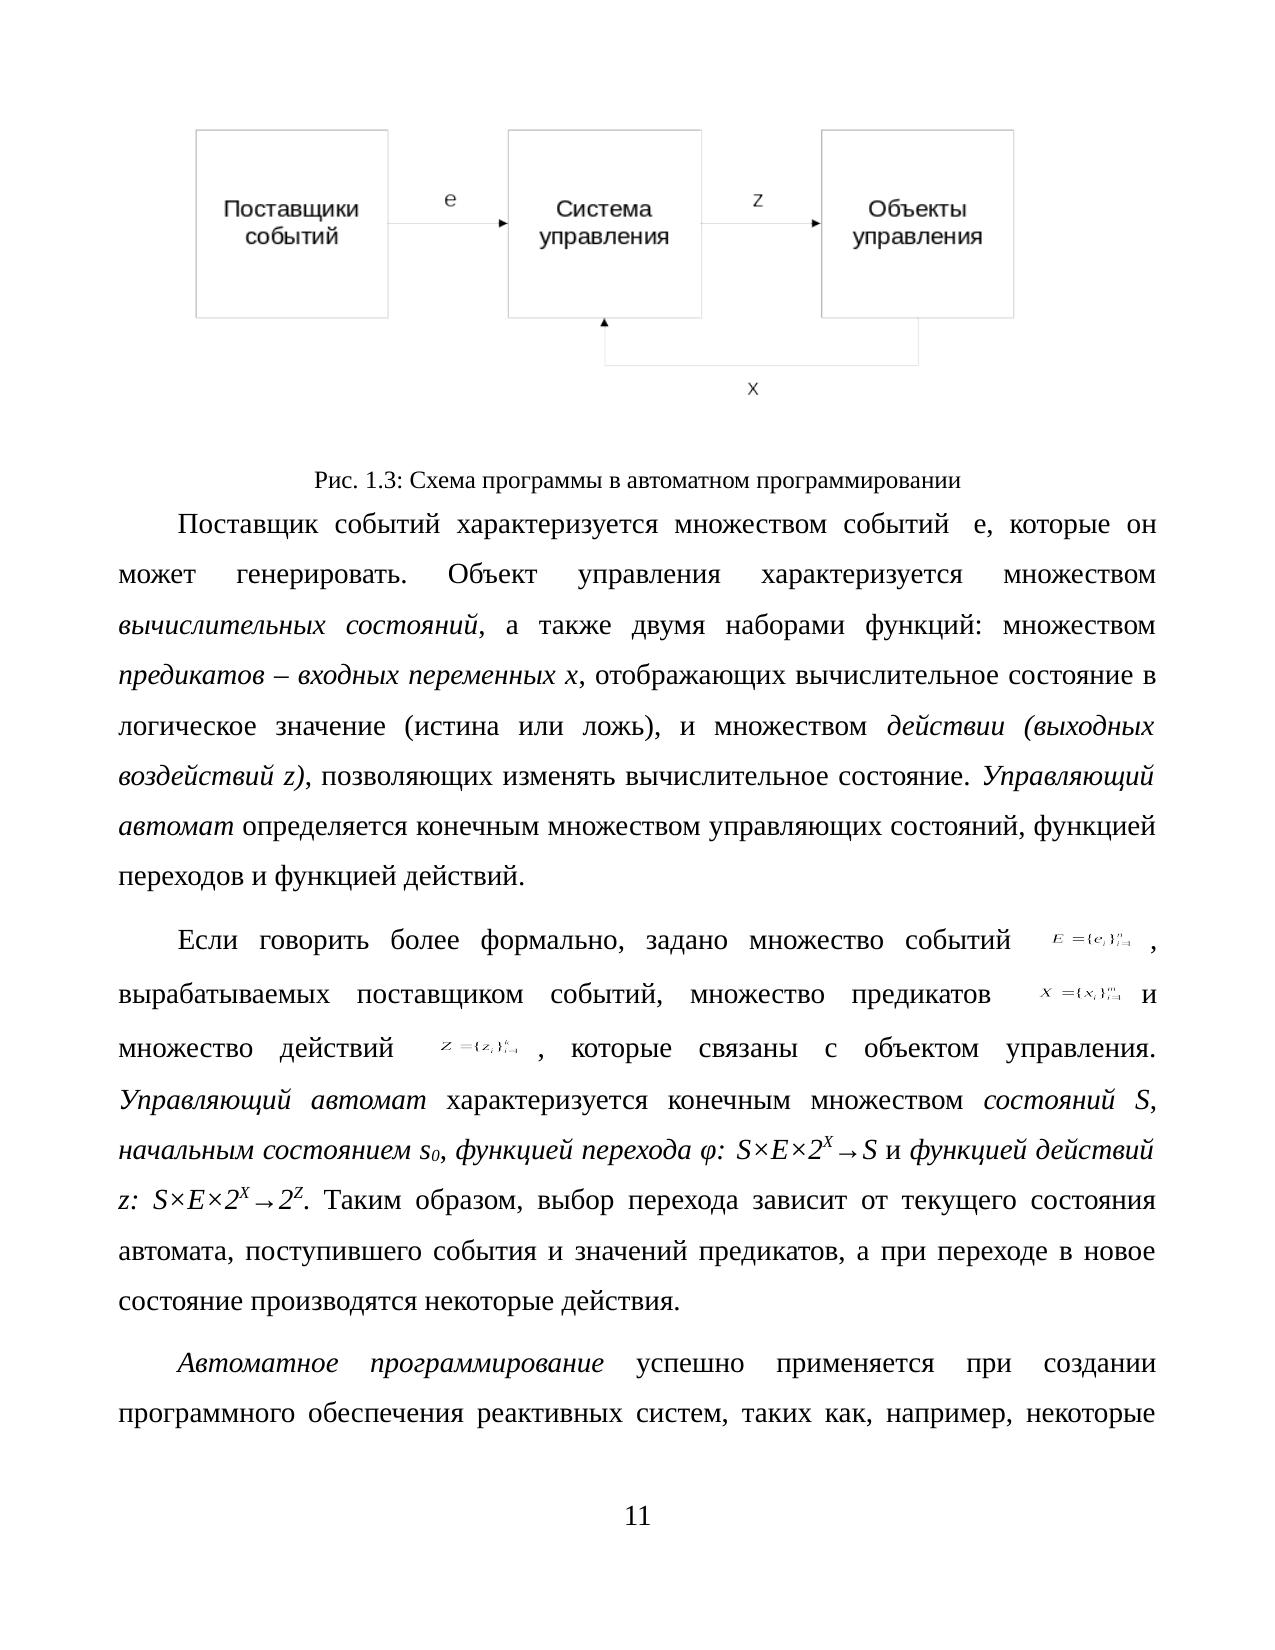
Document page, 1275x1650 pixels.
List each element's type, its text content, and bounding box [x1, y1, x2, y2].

text Поставщик событий характеризуется множеством событий e, которые он может генерировать. Объект управления характеризуется множеством вычислительных состояний, а также двумя наборами функций: множеством предикатов – входных переменных x, отображающих вычислительное состояние в логическое значение (истина или ложь), и множеством действии (выходных воздействий z), позволяющих изменять вычислительное состояние. Управляющий автомат определяется конечным множеством управляющих состояний, функцией переходов и функцией действий. [118, 506, 1157, 892]
text Если говорить более формально, задано множество событий , вырабатываемых поставщиком событий, множество предикатов и множество действий , которые связаны с объектом управления. Управляющий автомат характеризуется конечным множеством состояний S, начальным состоянием s0, функцией перехода φ: S×E×2X→S и функцией действий z: S×E×2X→2Z. Таким образом, выбор перехода зависит от текущего состояния автомата, поступившего события и значений предикатов, а при переходе в новое состояние производятся некоторые действия. [118, 921, 1157, 1317]
text Рис. 1.3: Схема программы в автоматном программировании [118, 465, 1157, 494]
text Автоматное программирование успешно применяется при создании программного обеспечения реактивных систем, таких как, например, некоторые [118, 1345, 1157, 1429]
